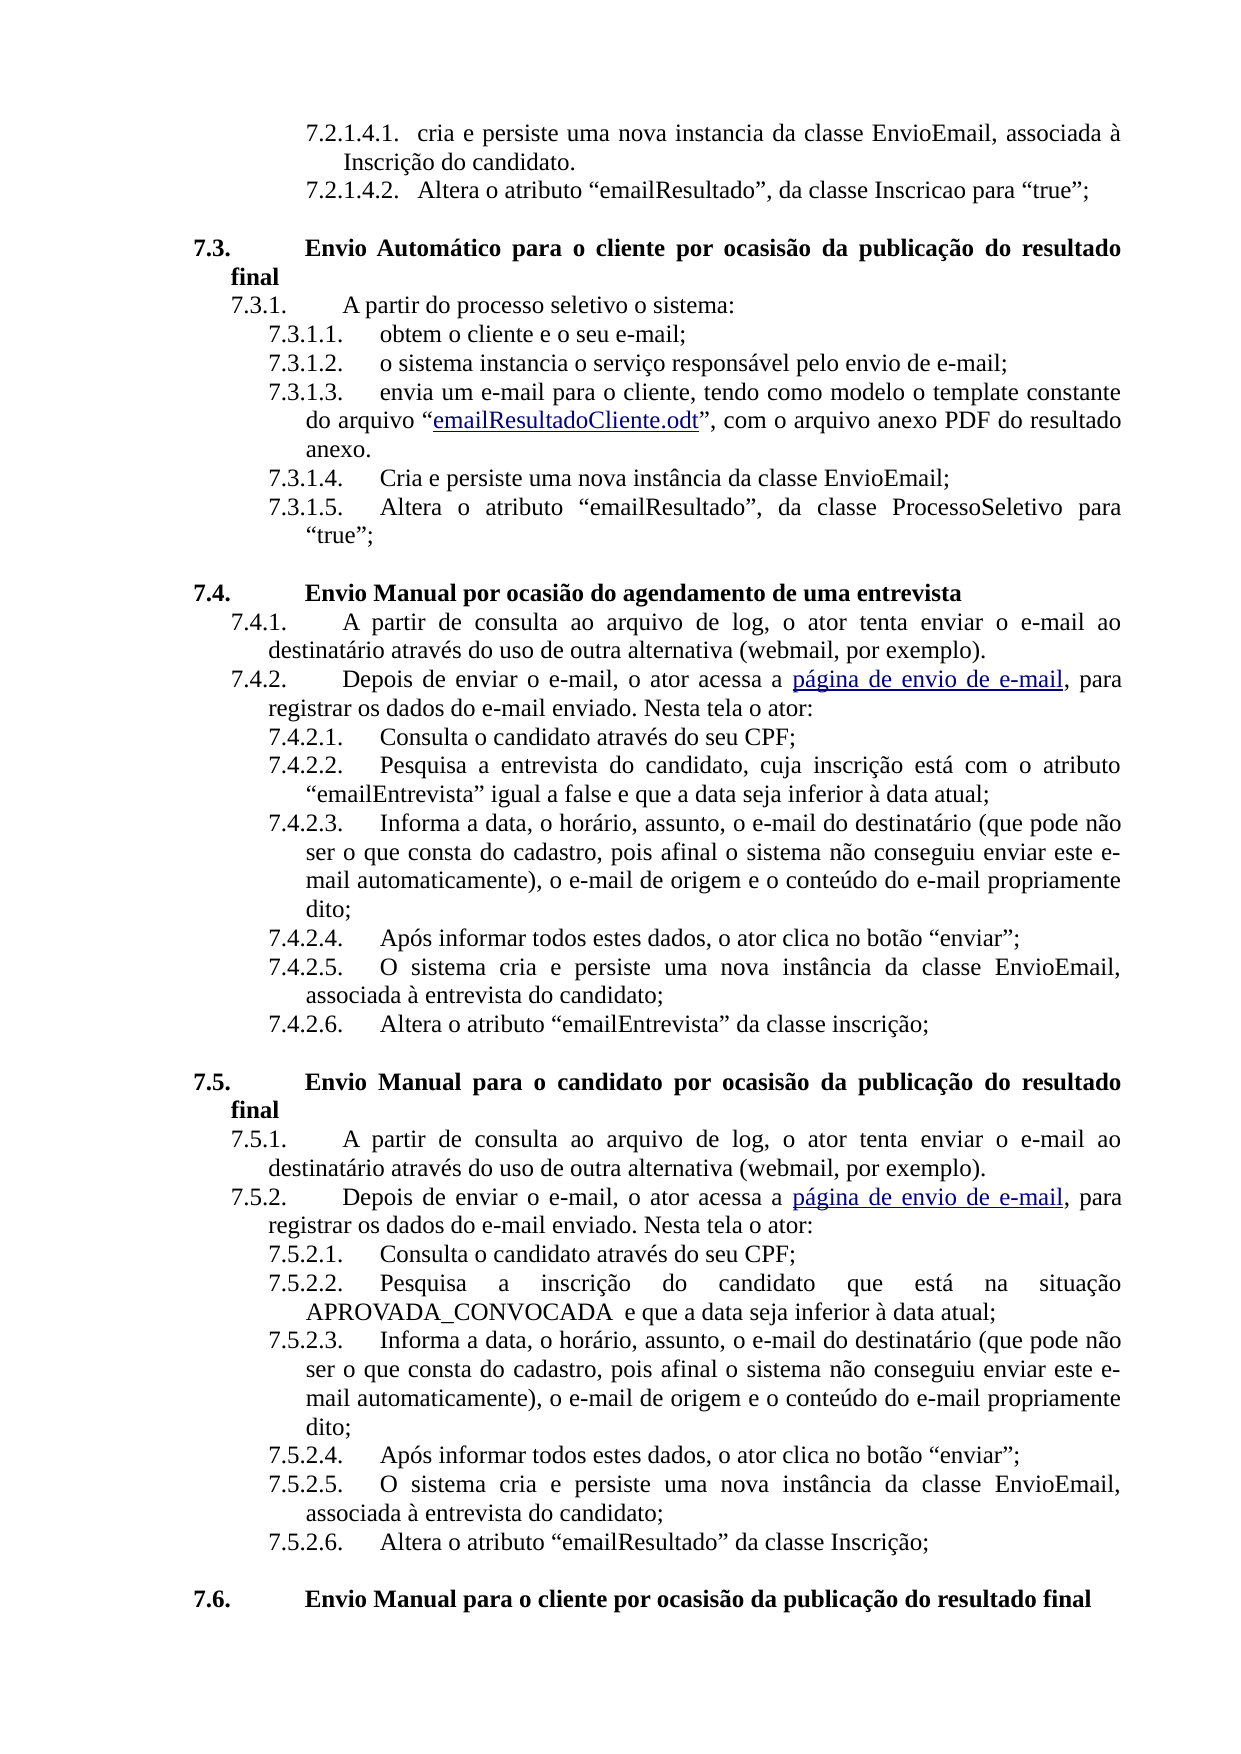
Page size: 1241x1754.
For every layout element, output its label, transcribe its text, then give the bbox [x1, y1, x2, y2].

list envia um e-mail para o cliente, tendo como modelo o template constante do arquivo “emailResultadoCliente.odt”, com o arquivo anexo PDF do resultado anexo. [268, 377, 1122, 463]
list o sistema instancia o serviço responsável pelo envio de e-mail; [268, 348, 1122, 377]
list Altera o atributo “emailResultado”, da classe Inscricao para “true”; [306, 176, 1122, 204]
list Informa a data, o horário, assunto, o e-mail do destinatário (que pode não ser o que consta do cadastro, pois afinal o sistema não conseguiu enviar este e-mail automaticamente), o e-mail de origem e o conteúdo do e-mail propriamente dito; [268, 1326, 1122, 1441]
list Envio Manual para o candidato por ocasisão da publicação do resultado final [193, 1067, 1122, 1124]
list Informa a data, o horário, assunto, o e-mail do destinatário (que pode não ser o que consta do cadastro, pois afinal o sistema não conseguiu enviar este e-mail automaticamente), o e-mail de origem e o conteúdo do e-mail propriamente dito; [268, 808, 1122, 923]
list cria e persiste uma nova instancia da classe EnvioEmail, associada à Inscrição do candidato. [306, 118, 1122, 176]
list Depois de enviar o e-mail, o ator acessa a página de envio de e-mail, para registrar os dados do e-mail enviado. Nesta tela o ator: [231, 1182, 1122, 1239]
list Envio Manual para o cliente por ocasisão da publicação do resultado final [193, 1584, 1122, 1613]
list Envio Manual por ocasião do agendamento de uma entrevista [193, 578, 1122, 607]
list Após informar todos estes dados, o ator clica no botão “enviar”; [268, 1441, 1122, 1469]
list O sistema cria e persiste uma nova instância da classe EnvioEmail, associada à entrevista do candidato; [268, 952, 1122, 1009]
list Envio Automático para o cliente por ocasisão da publicação do resultado final [193, 233, 1122, 291]
list Cria e persiste uma nova instância da classe EnvioEmail; [268, 463, 1122, 492]
list O sistema cria e persiste uma nova instância da classe EnvioEmail, associada à entrevista do candidato; [268, 1469, 1122, 1527]
list Pesquisa a entrevista do candidato, cuja inscrição está com o atributo “emailEntrevista” igual a false e que a data seja inferior à data atual; [268, 751, 1122, 808]
list Após informar todos estes dados, o ator clica no botão “enviar”; [268, 923, 1122, 952]
list A partir de consulta ao arquivo de log, o ator tenta enviar o e-mail ao destinatário através do uso de outra alternativa (webmail, por exemplo). [231, 1124, 1122, 1182]
list Altera o atributo “emailEntrevista” da classe inscrição; [268, 1009, 1122, 1038]
list Consulta o candidato através do seu CPF; [268, 722, 1122, 751]
list Altera o atributo “emailResultado” da classe Inscrição; [268, 1527, 1122, 1556]
list obtem o cliente e o seu e-mail; [268, 319, 1122, 348]
list Altera o atributo “emailResultado”, da classe ProcessoSeletivo para “true”; [268, 492, 1122, 549]
list A partir de consulta ao arquivo de log, o ator tenta enviar o e-mail ao destinatário através do uso de outra alternativa (webmail, por exemplo). [231, 607, 1122, 664]
list Pesquisa a inscrição do candidato que está na situação APROVADA_CONVOCADA e que a data seja inferior à data atual; [268, 1268, 1122, 1326]
list A partir do processo seletivo o sistema: [231, 291, 1122, 319]
list Depois de enviar o e-mail, o ator acessa a página de envio de e-mail, para registrar os dados do e-mail enviado. Nesta tela o ator: [231, 664, 1122, 722]
list Consulta o candidato através do seu CPF; [268, 1239, 1122, 1268]
